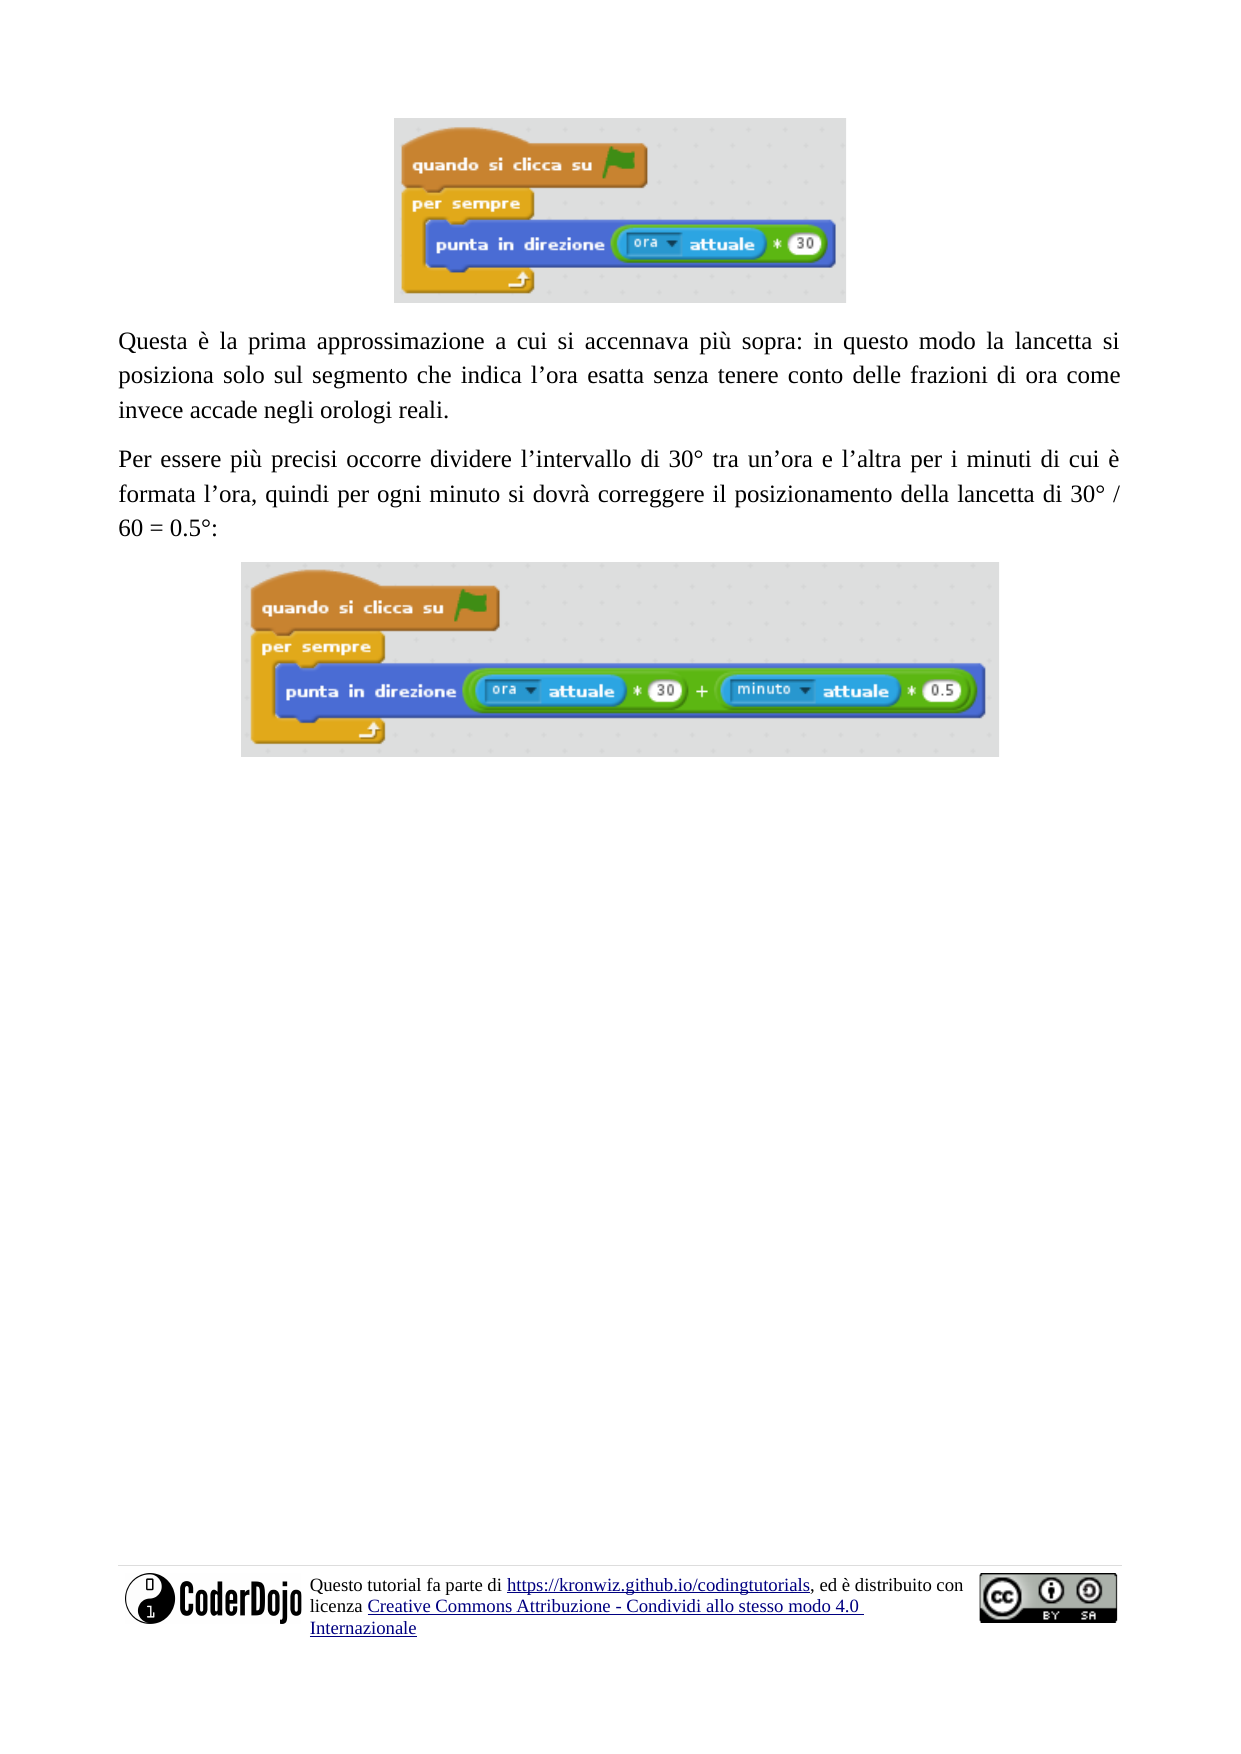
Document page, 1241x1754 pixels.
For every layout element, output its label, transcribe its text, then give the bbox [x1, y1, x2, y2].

picture [394, 118, 847, 303]
text Per essere più precisi occorre dividere l’intervallo di 30° tra un’ora e l’altra per i minuti di cui è formata l’ora, quindi per ogni minuto si dovrà correggere il posizionamento della lancetta di 30° / 60 = 0.5°: [118, 444, 1122, 542]
text Questa è la prima approssimazione a cui si accennava più sopra: in questo modo la lancetta si posiziona solo sul segmento che indica l’ora esatta senza tenere conto delle frazioni di ora come invece accade negli orologi reali. [118, 118, 1122, 424]
picture [241, 562, 1000, 757]
picture [125, 1573, 302, 1624]
picture [979, 1573, 1118, 1623]
